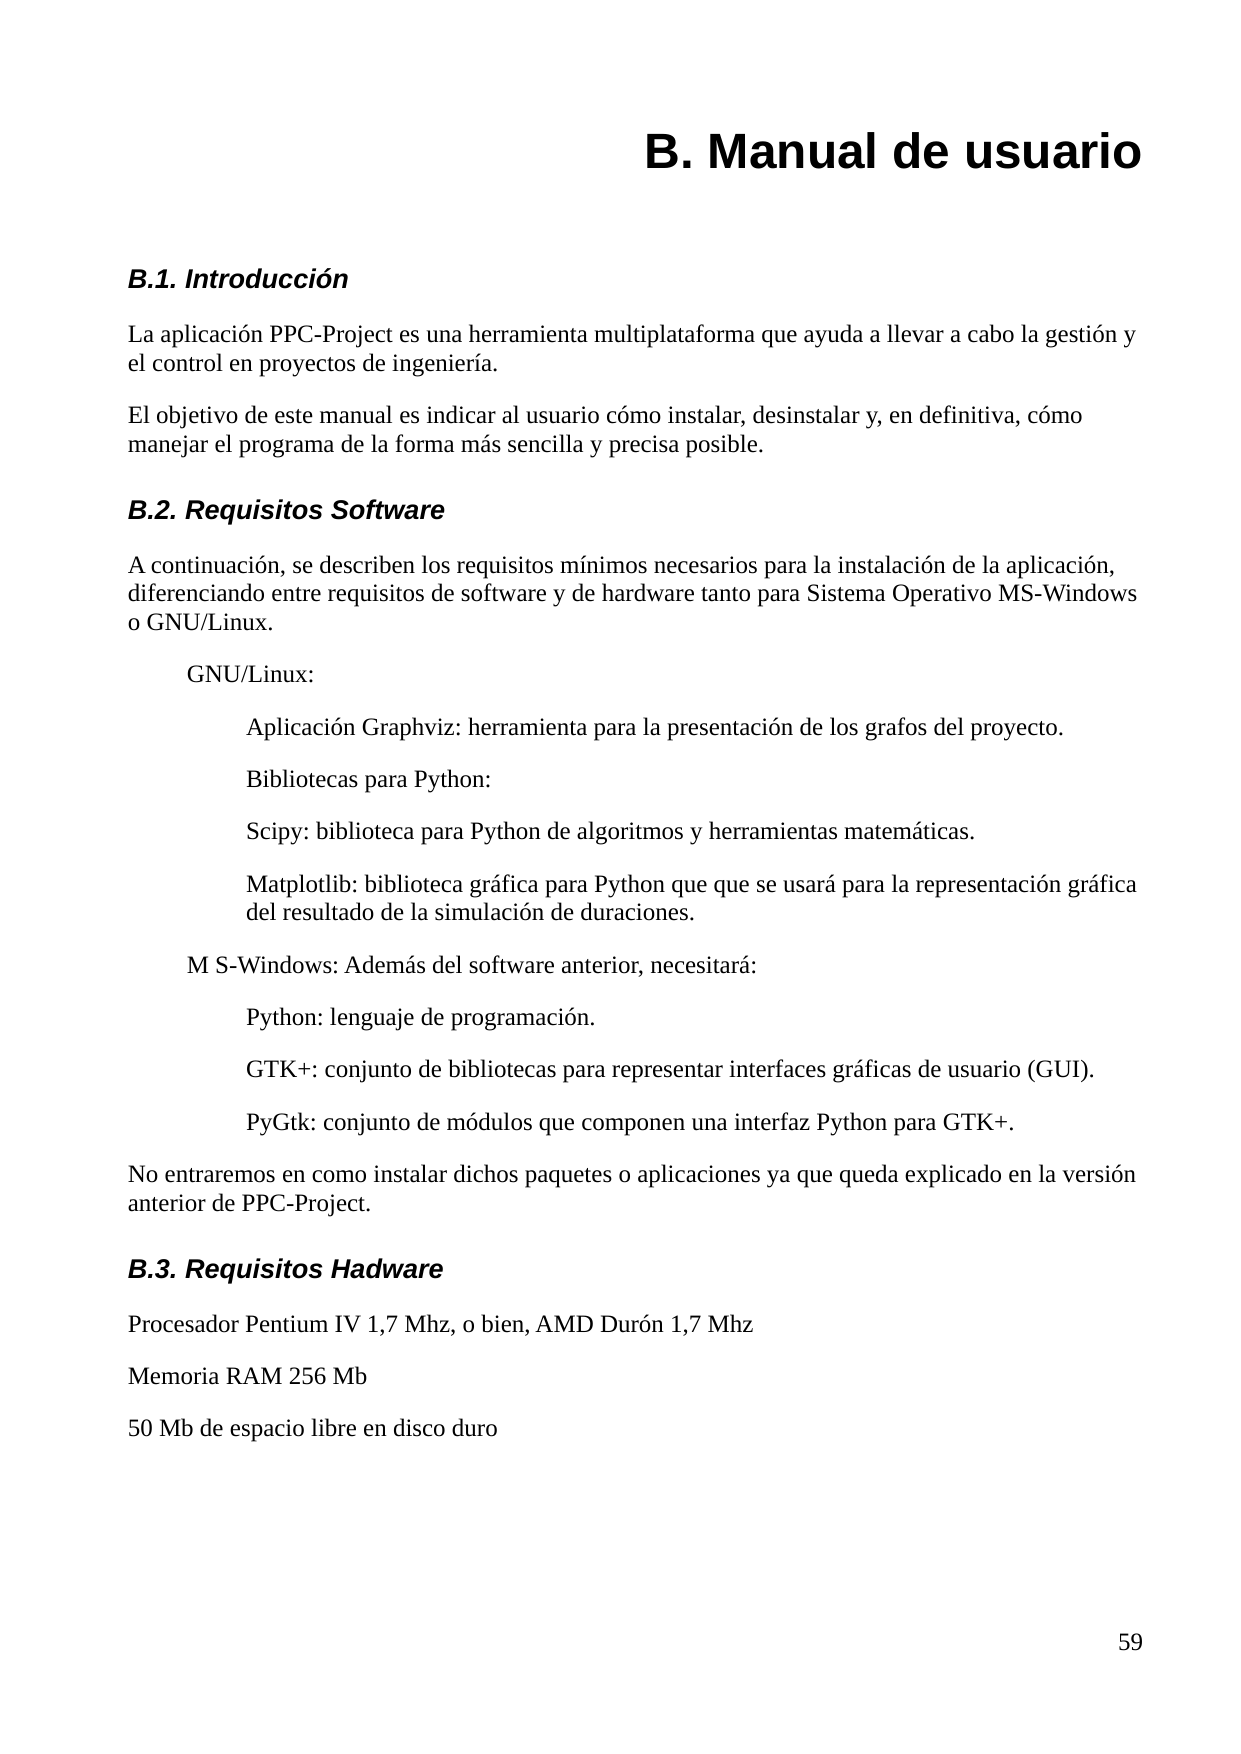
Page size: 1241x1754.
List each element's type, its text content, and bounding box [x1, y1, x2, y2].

text GTK+: conjunto de bibliotecas para representar interfaces gráficas de usuario (GUI). [246, 1054, 1143, 1083]
text Bibliotecas para Python: [246, 764, 1143, 793]
text 50 Mb de espacio libre en disco duro [128, 1413, 1143, 1442]
text A continuación, se describen los requisitos mínimos necesarios para la instalación de la aplicación, diferenciando entre requisitos de software y de hardware tanto para Sistema Operativo MS-Windows o GNU/Linux. [128, 550, 1143, 636]
text PyGtk: conjunto de módulos que componen una interfaz Python para GTK+. [246, 1107, 1143, 1135]
subtitle Requisitos Software [128, 494, 1143, 525]
text Aplicación Graphviz: herramienta para la presentación de los grafos del proyecto. [246, 712, 1143, 741]
text No entraremos en como instalar dichos paquetes o aplicaciones ya que queda explicado en la versión anterior de PPC-Project. [128, 1159, 1143, 1216]
text Memoria RAM 256 Mb [128, 1361, 1143, 1390]
text Matplotlib: biblioteca gráfica para Python que que se usará para la representación gráfica del resultado de la simulación de duraciones. [246, 869, 1143, 926]
subtitle Requisitos Hadware [128, 1253, 1143, 1284]
list GNU/Linux: [187, 659, 1143, 688]
text Python: lenguaje de programación. [246, 1002, 1143, 1031]
text Scipy: biblioteca para Python de algoritmos y herramientas matemáticas. [246, 816, 1143, 845]
subtitle Introducción [128, 263, 1143, 294]
subtitle Manual de usuario [128, 122, 1143, 179]
list M S-Windows: Además del software anterior, necesitará: [187, 950, 1143, 978]
text El objetivo de este manual es indicar al usuario cómo instalar, desinstalar y, en definitiva, cómo manejar el programa de la forma más sencilla y precisa posible. [128, 400, 1143, 457]
text La aplicación PPC-Project es una herramienta multiplataforma que ayuda a llevar a cabo la gestión y el control en proyectos de ingeniería. [128, 319, 1143, 376]
text Procesador Pentium IV 1,7 Mhz, o bien, AMD Durón 1,7 Mhz [128, 1309, 1143, 1337]
